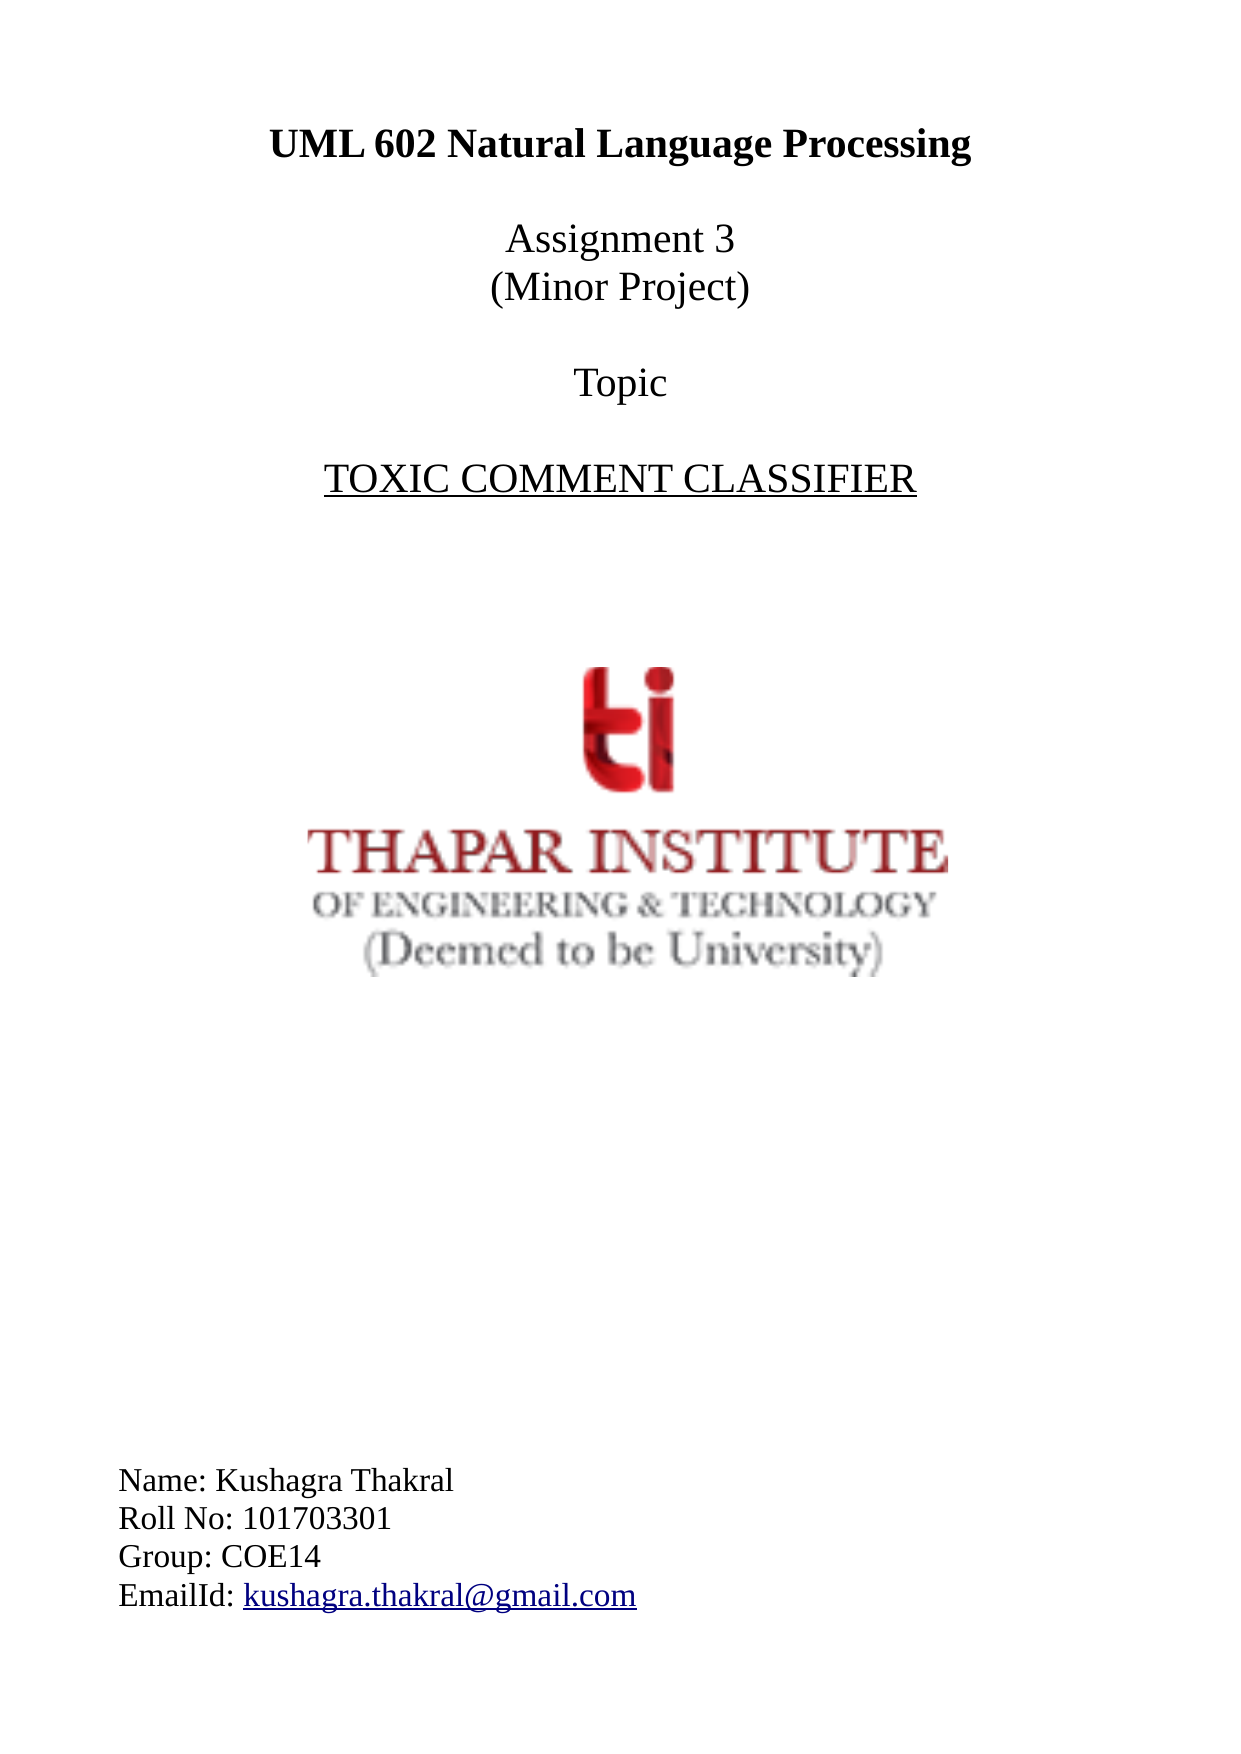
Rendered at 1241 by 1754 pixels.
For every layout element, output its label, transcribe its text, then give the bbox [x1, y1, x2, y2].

text EmailId: kushagra.thakral@gmail.com [118, 1575, 1122, 1613]
text Group: COE14 [118, 1536, 1122, 1575]
text Topic [118, 358, 1122, 406]
text Name: Kushagra Thakral [118, 1460, 1122, 1498]
text Assignment 3 [118, 214, 1122, 262]
text TOXIC COMMENT CLASSIFIER [118, 453, 1122, 501]
text UML 602 Natural Language Processing [118, 118, 1122, 166]
text (Minor Project) [118, 262, 1122, 310]
picture [307, 667, 949, 977]
text Roll No: 101703301 [118, 1498, 1122, 1536]
